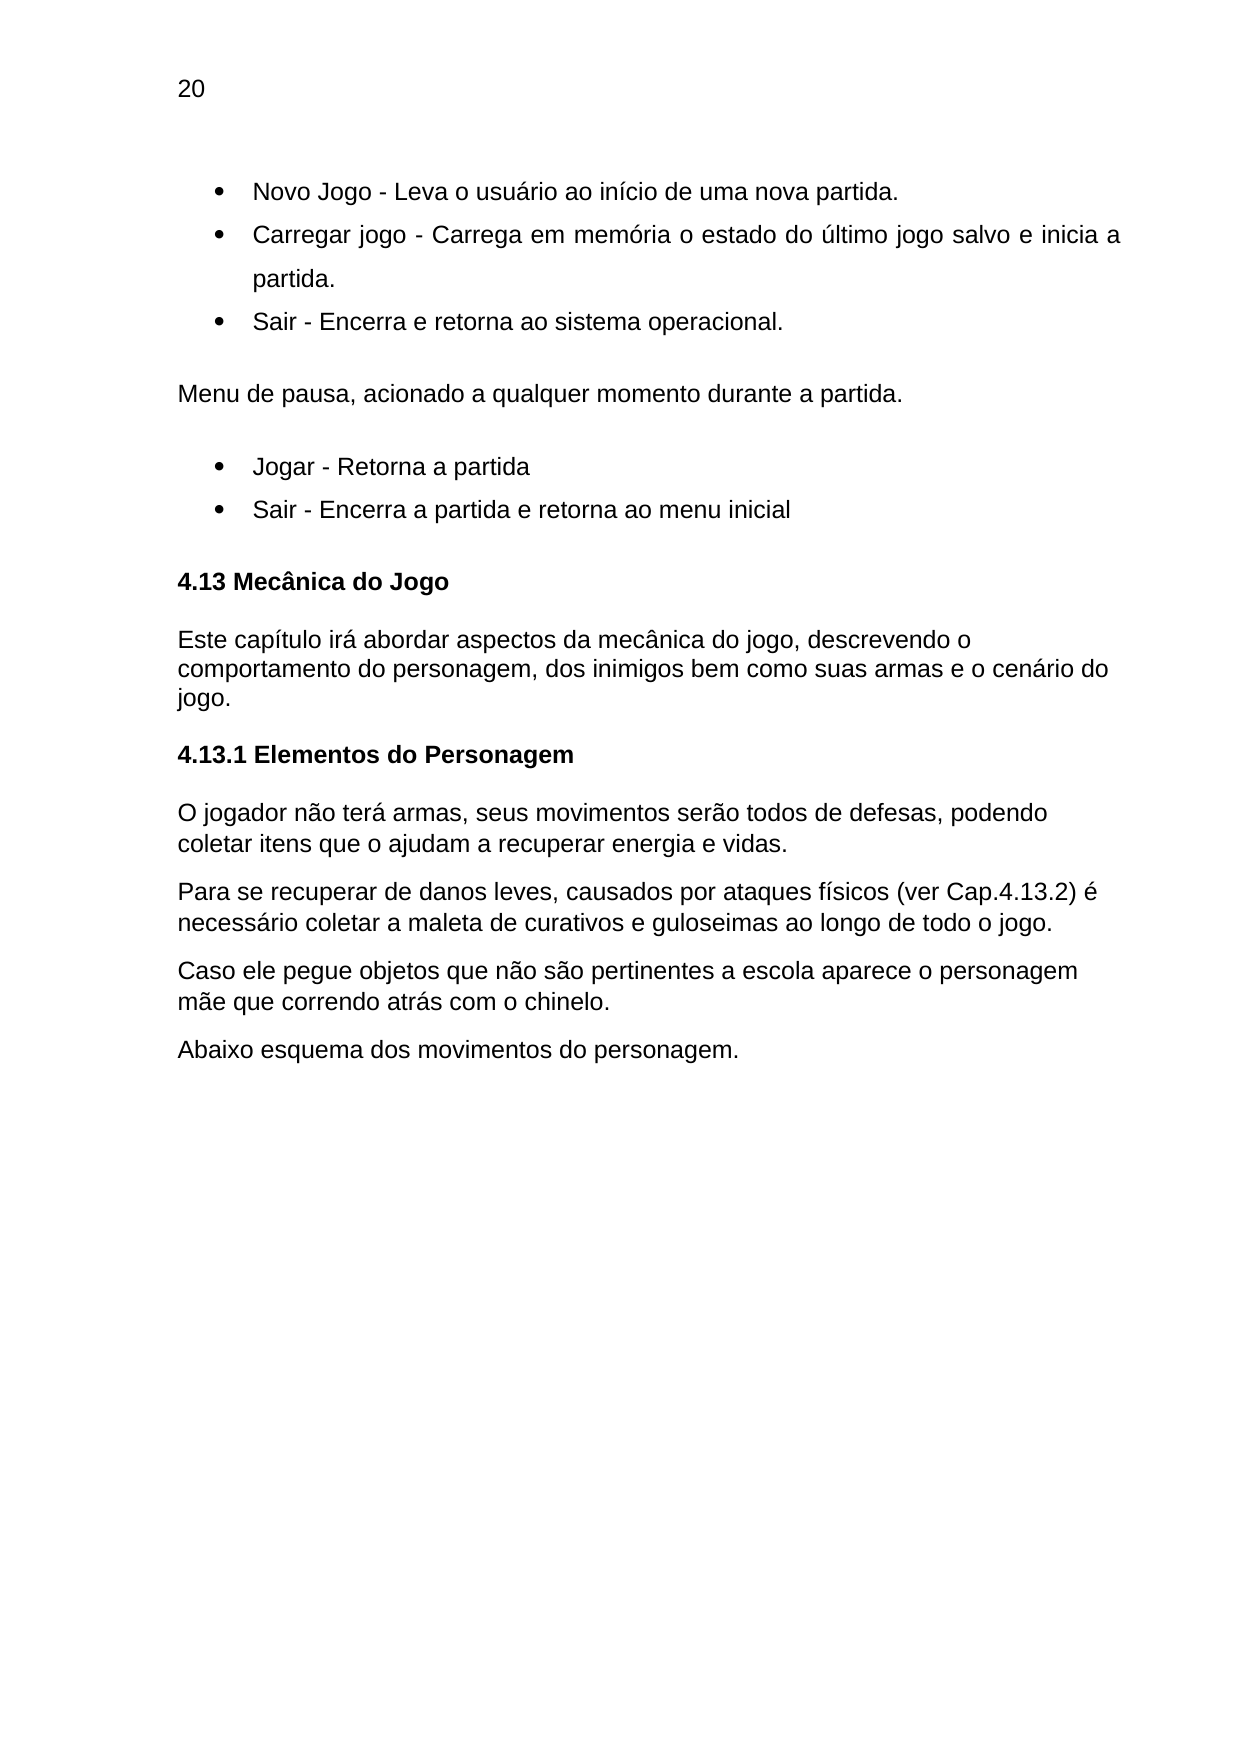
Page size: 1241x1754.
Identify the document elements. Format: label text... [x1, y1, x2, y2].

text Abaixo esquema dos movimentos do personagem. [177, 1034, 1122, 1063]
text Menu de pausa, acionado a qualquer momento durante a partida. [177, 379, 1122, 408]
text Este capítulo irá abordar aspectos da mecânica do jogo, descrevendo o comportamento do personagem, dos inimigos bem como suas armas e o cenário do jogo. [177, 625, 1122, 711]
list Sair - Encerra e retorna ao sistema operacional. [215, 307, 1122, 336]
text 4.13 Mecânica do Jogo [177, 567, 1122, 596]
text Caso ele pegue objetos que não são pertinentes a escola aparece o personagem mãe que correndo atrás com o chinelo. [177, 956, 1122, 1016]
list Carregar jogo - Carrega em memória o estado do último jogo salvo e inicia a partida. [215, 220, 1122, 292]
list Novo Jogo - Leva o usuário ao início de uma nova partida. [215, 177, 1122, 206]
text O jogador não terá armas, seus movimentos serão todos de defesas, podendo coletar itens que o ajudam a recuperar energia e vidas. [177, 798, 1122, 858]
text 4.13.1 Elementos do Personagem [177, 740, 1122, 769]
list Sair - Encerra a partida e retorna ao menu inicial [215, 495, 1122, 523]
text Para se recuperar de danos leves, causados por ataques físicos (ver Cap.4.13.2) é necessário coletar a maleta de curativos e guloseimas ao longo de todo o jogo. [177, 877, 1122, 937]
list Jogar - Retorna a partida [215, 451, 1122, 480]
